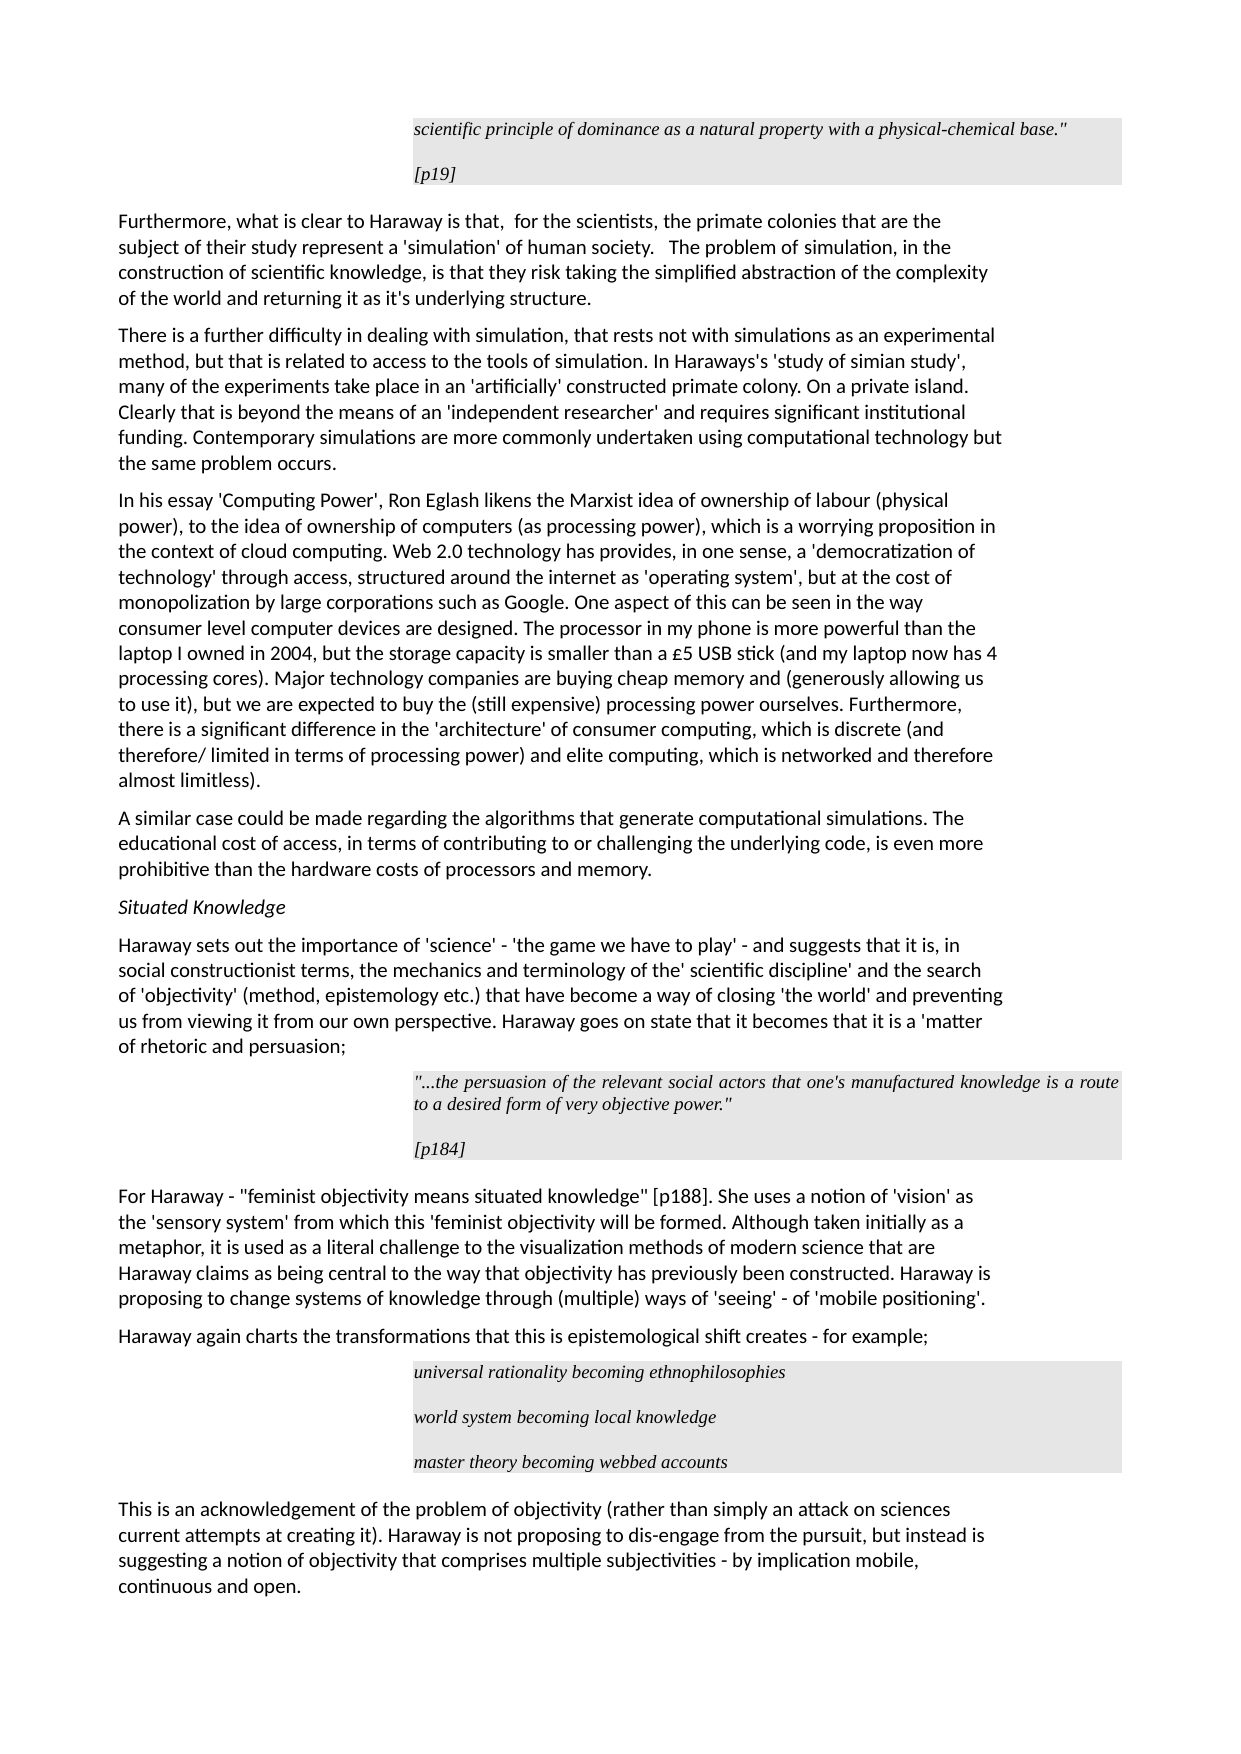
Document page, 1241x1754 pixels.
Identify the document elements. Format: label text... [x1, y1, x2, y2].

text scientific principle of dominance as a natural property with a physical-chemical base." [413, 118, 1122, 140]
text Furthermore, what is clear to Haraway is that, for the scientists, the primate colonies that are the subject of their study represent a 'simulation' of human society. The problem of simulation, in the construction of scientific knowledge, is that they risk taking the simplified abstraction of the complexity of the world and returning it as it's underlying structure. [118, 208, 1004, 310]
text In his essay 'Computing Power', Ron Eglash likens the Marxist idea of ownership of labour (physical power), to the idea of ownership of computers (as processing power), which is a worrying proposition in the context of cloud computing. Web 2.0 technology has provides, in one sense, a 'democratization of technology' through access, structured around the internet as 'operating system', but at the cost of monopolization by large corporations such as Google. One aspect of this can be seen in the way consumer level computer devices are designed. The processor in my phone is more powerful than the laptop I owned in 2004, but the storage capacity is smaller than a £5 USB stick (and my laptop now has 4 processing cores). Major technology companies are buying cheap memory and (generously allowing us to use it), but we are expected to buy the (still expensive) processing power ourselves. Furthermore, there is a significant difference in the 'architecture' of consumer computing, which is discrete (and therefore/ limited in terms of processing power) and elite computing, which is networked and therefore almost limitless). [118, 488, 1004, 793]
text [p19] [413, 163, 1122, 185]
text universal rationality becoming ethnophilosophies [413, 1361, 1122, 1382]
text Situated Knowledge [118, 894, 1004, 919]
text This is an acknowledgement of the problem of objectivity (rather than simply an attack on sciences current attempts at creating it). Haraway is not proposing to dis-engage from the pursuit, but instead is suggesting a notion of objectivity that comprises multiple subjectivities - by implication mobile, continuous and open. [118, 1497, 1004, 1598]
text There is a further difficulty in dealing with simulation, that rests not with simulations as an experimental method, but that is related to access to the tools of simulation. In Haraways's 'study of simian study', many of the experiments take place in an 'artificially' constructed primate colony. On a private island. Clearly that is beyond the means of an 'independent researcher' and requires significant institutional funding. Contemporary simulations are more commonly undertaken using computational technology but the same problem occurs. [118, 323, 1004, 475]
text "...the persuasion of the relevant social actors that one's manufactured knowledge is a route to a desired form of very objective power." [413, 1071, 1122, 1114]
text Haraway sets out the importance of 'science' - 'the game we have to play' - and suggests that it is, in social constructionist terms, the mechanics and terminology of the' scientific discipline' and the search of 'objectivity' (method, epistemology etc.) that have become a way of closing 'the world' and preventing us from viewing it from our own perspective. Haraway goes on state that it becomes that it is a 'matter of rhetoric and persuasion; [118, 932, 1004, 1059]
text Haraway again charts the transformations that this is epistemological shift creates - for example; [118, 1323, 1004, 1348]
text master theory becoming webbed accounts [413, 1451, 1122, 1473]
text world system becoming local knowledge [413, 1406, 1122, 1428]
text [p184] [413, 1138, 1122, 1160]
text For Haraway - "feminist objectivity means situated knowledge" [p188]. She uses a notion of 'vision' as the 'sensory system' from which this 'feminist objectivity will be formed. Although taken initially as a metaphor, it is used as a literal challenge to the visualization methods of modern science that are Haraway claims as being central to the way that objectivity has previously been constructed. Haraway is proposing to change systems of knowledge through (multiple) ways of 'seeing' - of 'mobile positioning'. [118, 1183, 1004, 1311]
text A similar case could be made regarding the algorithms that generate computational simulations. The educational cost of access, in terms of contributing to or challenging the underlying code, is even more prohibitive than the hardware costs of processors and memory. [118, 805, 1004, 881]
